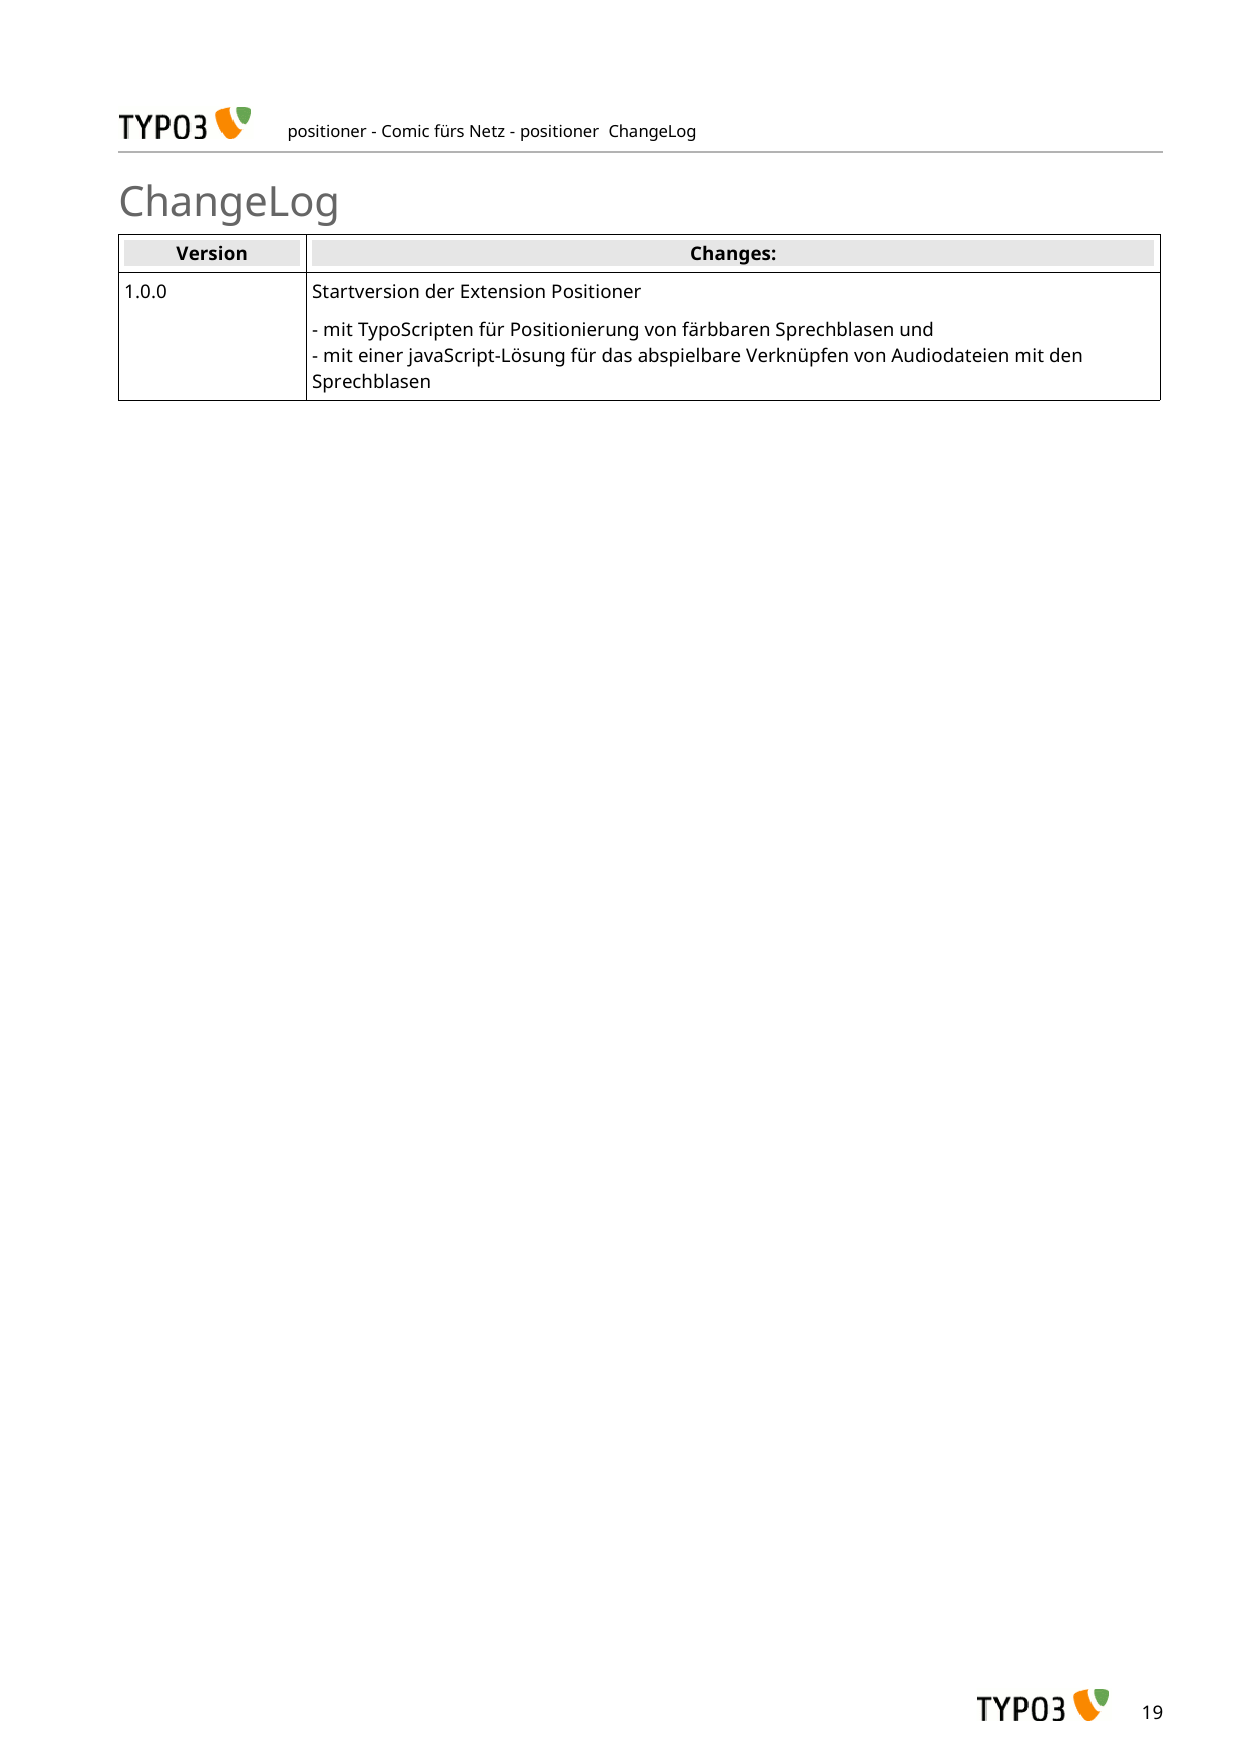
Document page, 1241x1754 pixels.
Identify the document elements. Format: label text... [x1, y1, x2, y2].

table_cell 1.0.0 [119, 273, 306, 400]
picture [976, 1688, 1112, 1721]
table_header Version [119, 235, 306, 272]
table_cell Startversion der Extension Positioner - mit TypoScripten für Positionierung von färbbaren Sprechblasen und - mit einer javaScript-Lösung für das abspielbare Verknüpfen von Audiodateien mit den Sprechblasen [307, 273, 1160, 400]
subtitle ChangeLog [118, 172, 1163, 228]
picture [118, 106, 254, 139]
table_header Changes: [307, 235, 1160, 272]
